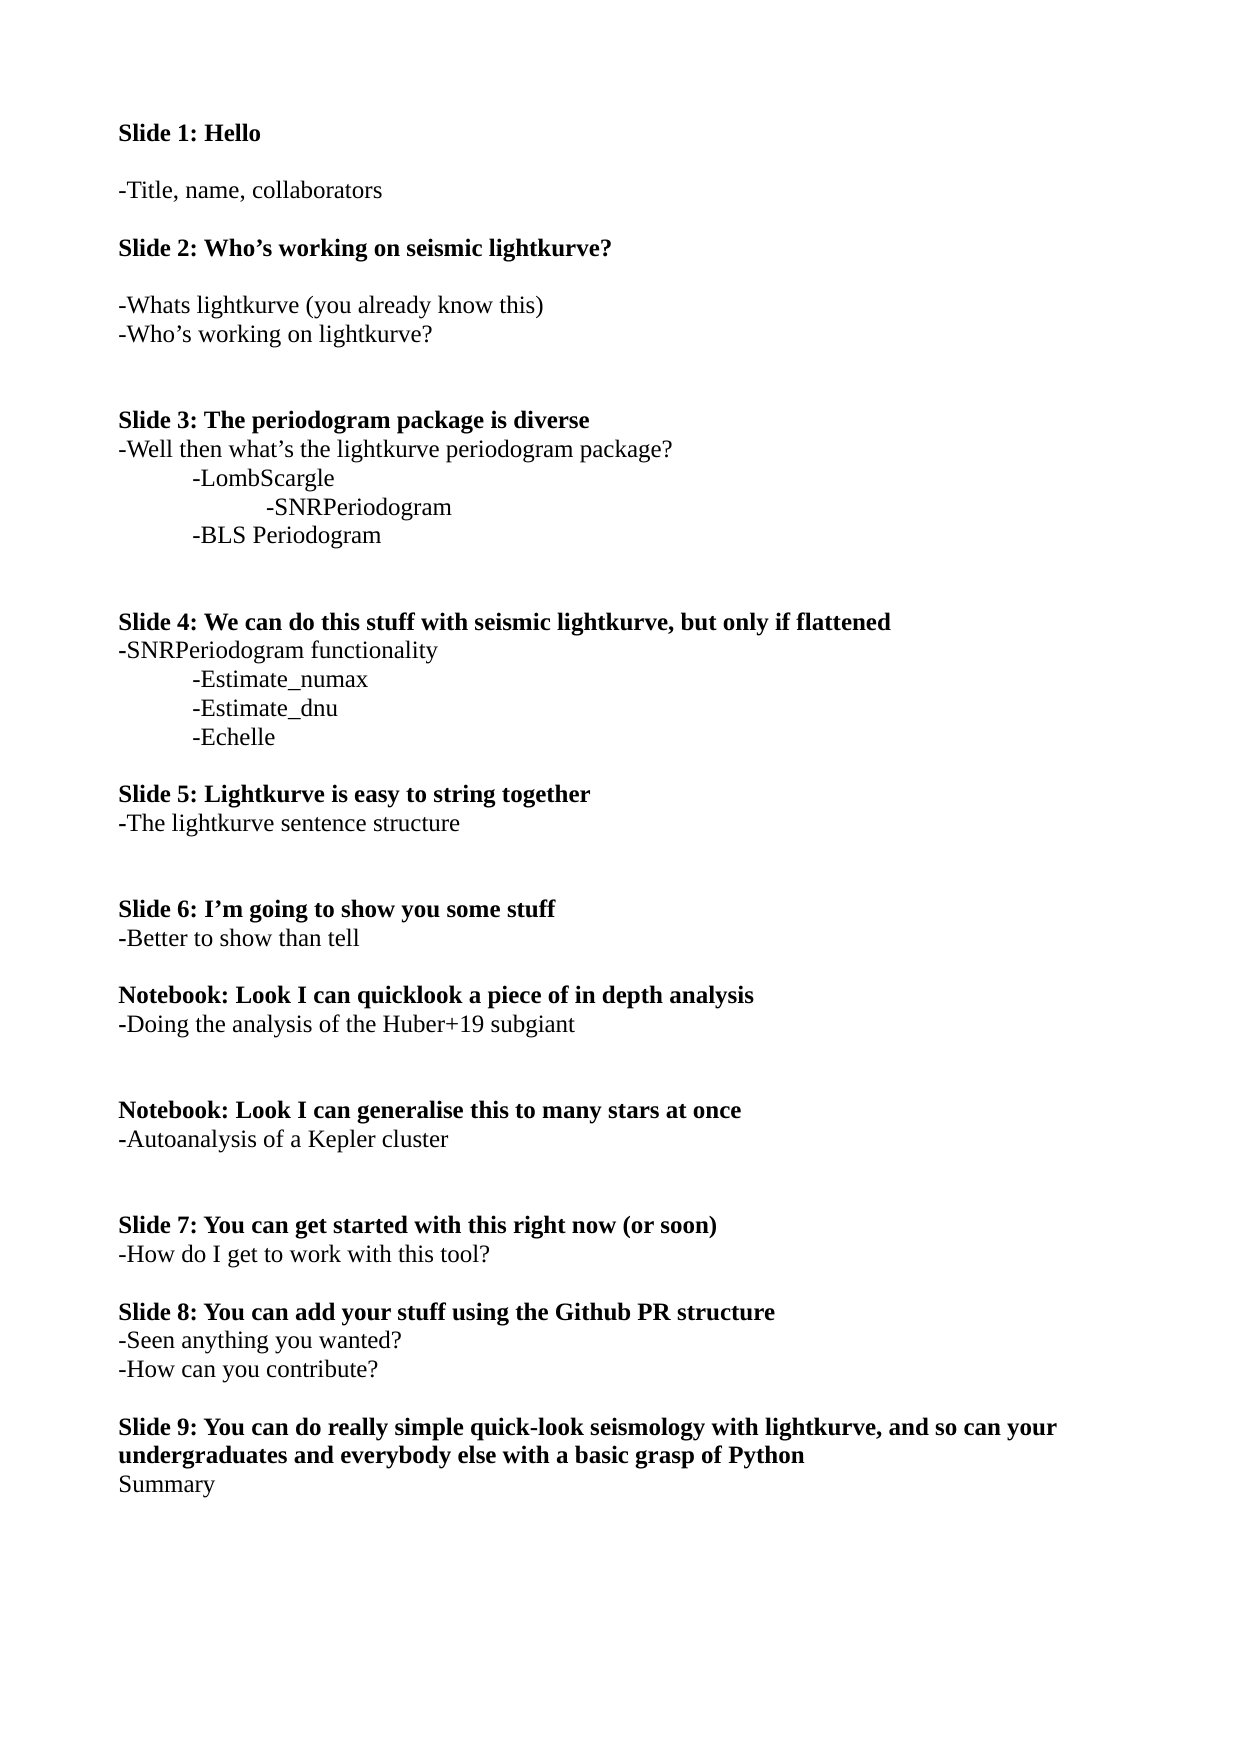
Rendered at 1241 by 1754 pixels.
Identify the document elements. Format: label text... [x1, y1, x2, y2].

text Summary [118, 1469, 1122, 1498]
text -Autoanalysis of a Kepler cluster [118, 1124, 1122, 1153]
text Slide 3: The periodogram package is diverse [118, 406, 1122, 434]
text Slide 1: Hello [118, 118, 1122, 147]
text Slide 9: You can do really simple quick-look seismology with lightkurve, and so can your undergraduates and everybody else with a basic grasp of Python [118, 1412, 1122, 1469]
text -SNRPeriodogram functionality [118, 636, 1122, 664]
text -LombScargle [118, 463, 1122, 492]
text -Title, name, collaborators [118, 176, 1122, 204]
text Slide 5: Lightkurve is easy to string together [118, 779, 1122, 808]
text Slide 8: You can add your stuff using the Github PR structure [118, 1297, 1122, 1326]
text -Echelle [118, 722, 1122, 751]
text Slide 6: I’m going to show you some stuff [118, 894, 1122, 923]
text -Well then what’s the lightkurve periodogram package? [118, 434, 1122, 463]
text -Better to show than tell [118, 923, 1122, 952]
text -How do I get to work with this tool? [118, 1239, 1122, 1268]
text -The lightkurve sentence structure [118, 808, 1122, 837]
text -Seen anything you wanted? [118, 1326, 1122, 1354]
text -Who’s working on lightkurve? [118, 319, 1122, 348]
text Slide 7: You can get started with this right now (or soon) [118, 1211, 1122, 1239]
text -Doing the analysis of the Huber+19 subgiant [118, 1009, 1122, 1038]
text -Estimate_dnu [118, 693, 1122, 722]
text Notebook: Look I can quicklook a piece of in depth analysis [118, 981, 1122, 1009]
text Slide 4: We can do this stuff with seismic lightkurve, but only if flattened [118, 607, 1122, 636]
text -Whats lightkurve (you already know this) [118, 291, 1122, 319]
text -Estimate_numax [118, 664, 1122, 693]
text -BLS Periodogram [118, 521, 1122, 549]
text Notebook: Look I can generalise this to many stars at once [118, 1096, 1122, 1124]
text -SNRPeriodogram [118, 492, 1122, 521]
text Slide 2: Who’s working on seismic lightkurve? [118, 233, 1122, 262]
text -How can you contribute? [118, 1354, 1122, 1383]
